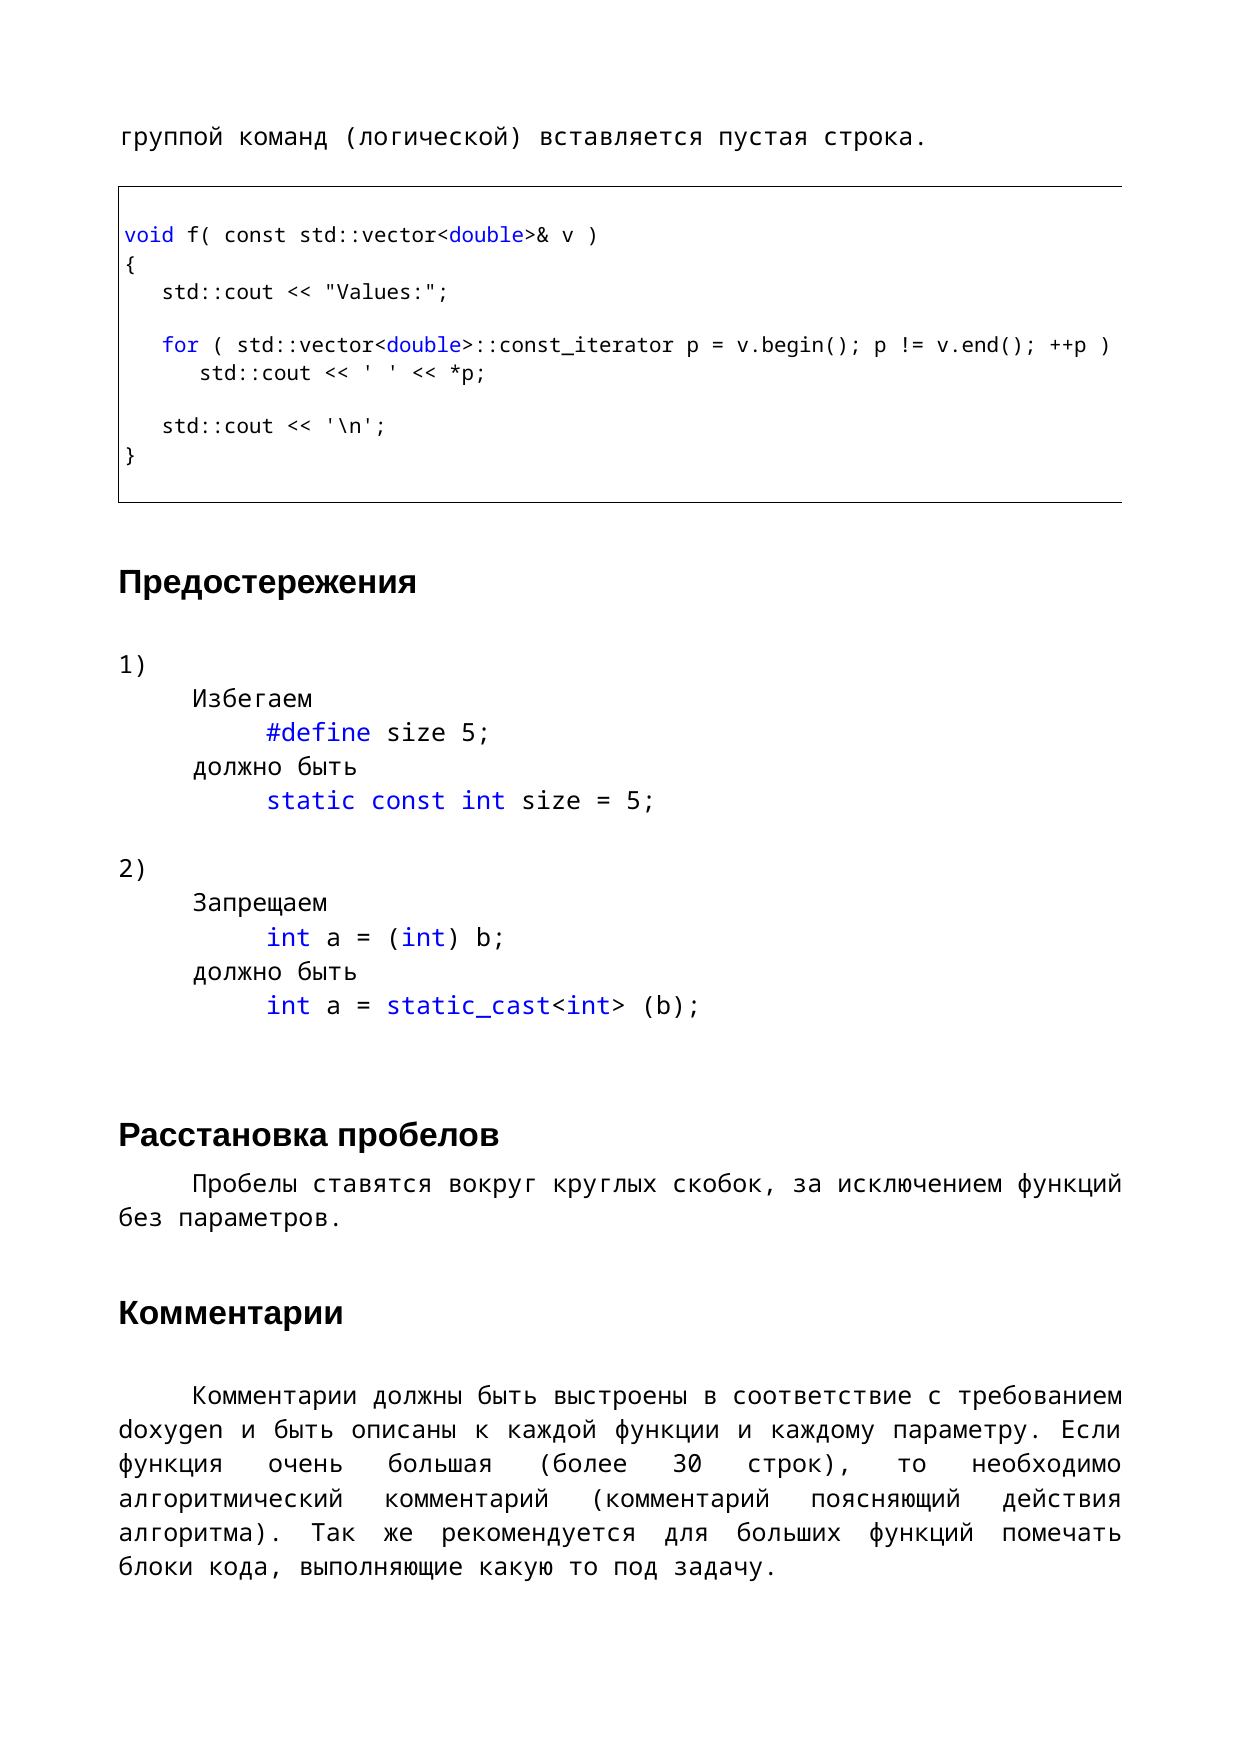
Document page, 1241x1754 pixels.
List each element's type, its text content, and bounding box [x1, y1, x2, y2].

subtitle Расстановка пробелов [118, 1114, 1122, 1153]
text должно быть [118, 953, 1122, 987]
text 1) [118, 647, 1122, 681]
text Комментарии должны быть выстроены в соответствие с требованием doxygen и быть описаны к каждой функции и каждому параметру. Если функция очень большая (более 30 строк), то необходимо алгоритмический комментарий (комментарий поясняющий действия алгоритма). Так же рекомендуется для больших функций помечать блоки кода, выполняющие какую то под задачу. [118, 1378, 1122, 1582]
text Избегаем [118, 681, 1122, 715]
text 2) [118, 851, 1122, 885]
text группой команд (логической) вставляется пустая строка. [118, 118, 1122, 152]
text static const int size = 5; [118, 783, 1122, 817]
table_header void f( const std::vector<double>& v ) { std::cout << "Values:"; for ( std::vector<double>::const_iterator p = v.begin(); p != v.end(); ++p ) std::cout << ' ' << *p; std::cout << '\n'; } [119, 187, 1122, 502]
text Запрещаем [118, 885, 1122, 919]
subtitle Комментарии [118, 1293, 1122, 1331]
text int a = static_cast<int> (b); [118, 987, 1122, 1021]
text int a = (int) b; [118, 919, 1122, 953]
text Пробелы ставятся вокруг круглых скобок, за исключением функций без параметров. [118, 1166, 1122, 1234]
text должно быть [118, 749, 1122, 783]
subtitle Предостережения [118, 561, 1122, 600]
text #define size 5; [118, 715, 1122, 749]
